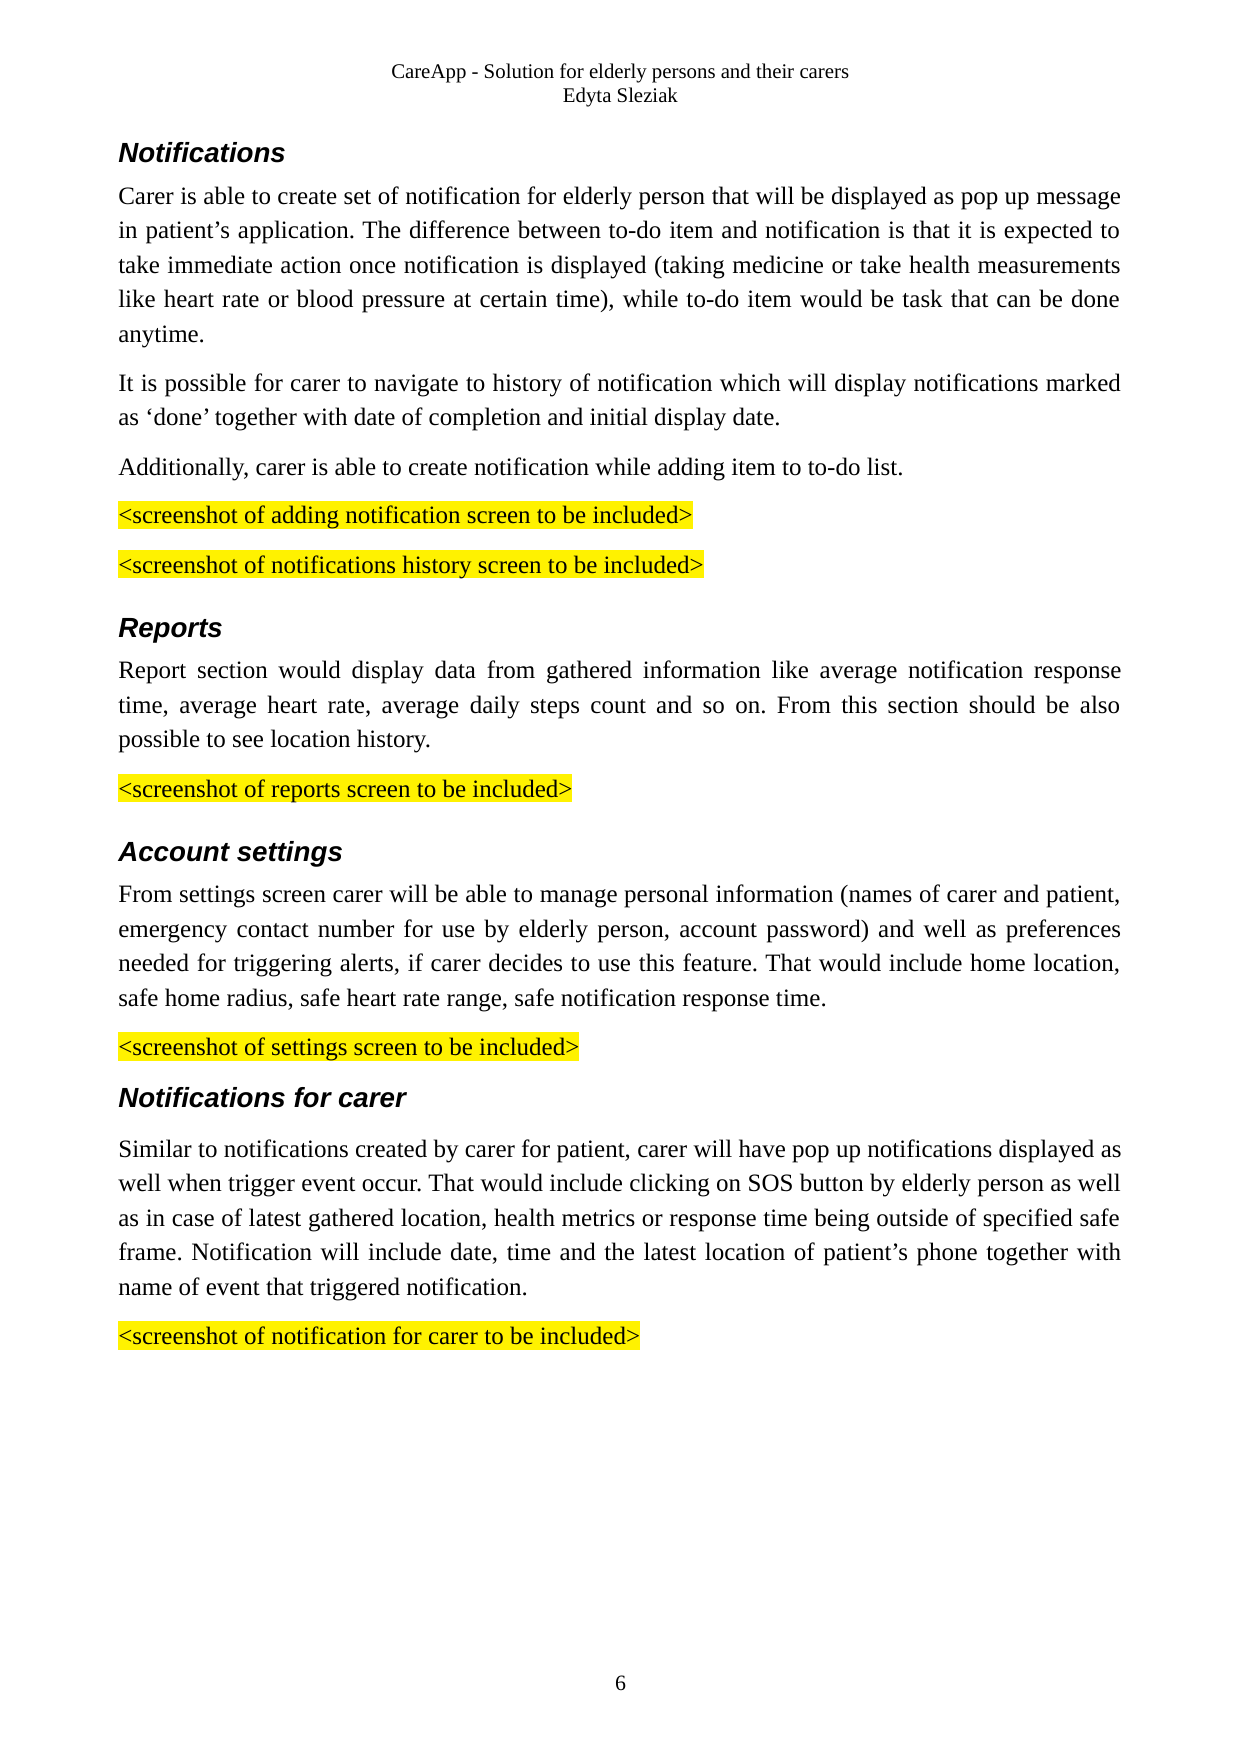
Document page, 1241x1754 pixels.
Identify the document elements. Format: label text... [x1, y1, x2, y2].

text Notifications for carer [118, 1081, 1122, 1113]
text Carer is able to create set of notification for elderly person that will be displayed as pop up message in patient’s application. The difference between to-do item and notification is that it is expected to take immediate action once notification is displayed (taking medicine or take health measurements like heart rate or blood pressure at certain time), while to-do item would be task that can be done anytime. [118, 181, 1122, 348]
text Additionally, carer is able to create notification while adding item to to-do list. [118, 452, 1122, 480]
text It is possible for carer to navigate to history of notification which will display notifications marked as ‘done’ together with date of completion and initial display date. [118, 368, 1122, 431]
subtitle Notifications [118, 137, 1122, 168]
text <screenshot of notifications history screen to be included> [118, 550, 1122, 578]
text <screenshot of notification for carer to be included> [118, 1321, 1122, 1350]
text Report section would display data from gathered information like average notification response time, average heart rate, average daily steps count and so on. From this section should be also possible to see location history. [118, 656, 1122, 753]
text <screenshot of adding notification screen to be included> [118, 501, 1122, 529]
subtitle Account settings [118, 835, 1122, 867]
text From settings screen carer will be able to manage personal information (names of carer and patient, emergency contact number for use by elderly person, account password) and well as preferences needed for triggering alerts, if carer decides to use this feature. That would include home location, safe home radius, safe heart rate range, safe notification response time. [118, 879, 1122, 1012]
text <screenshot of settings screen to be included> [118, 1032, 1122, 1061]
text Similar to notifications created by carer for patient, carer will have pop up notifications displayed as well when trigger event occur. That would include clicking on SOS button by elderly person as well as in case of latest gathered location, health metrics or response time being outside of specified safe frame. Notification will include date, time and the latest location of patient’s phone together with name of event that triggered notification. [118, 1134, 1122, 1301]
subtitle Reports [118, 611, 1122, 643]
text <screenshot of reports screen to be included> [118, 774, 1122, 802]
